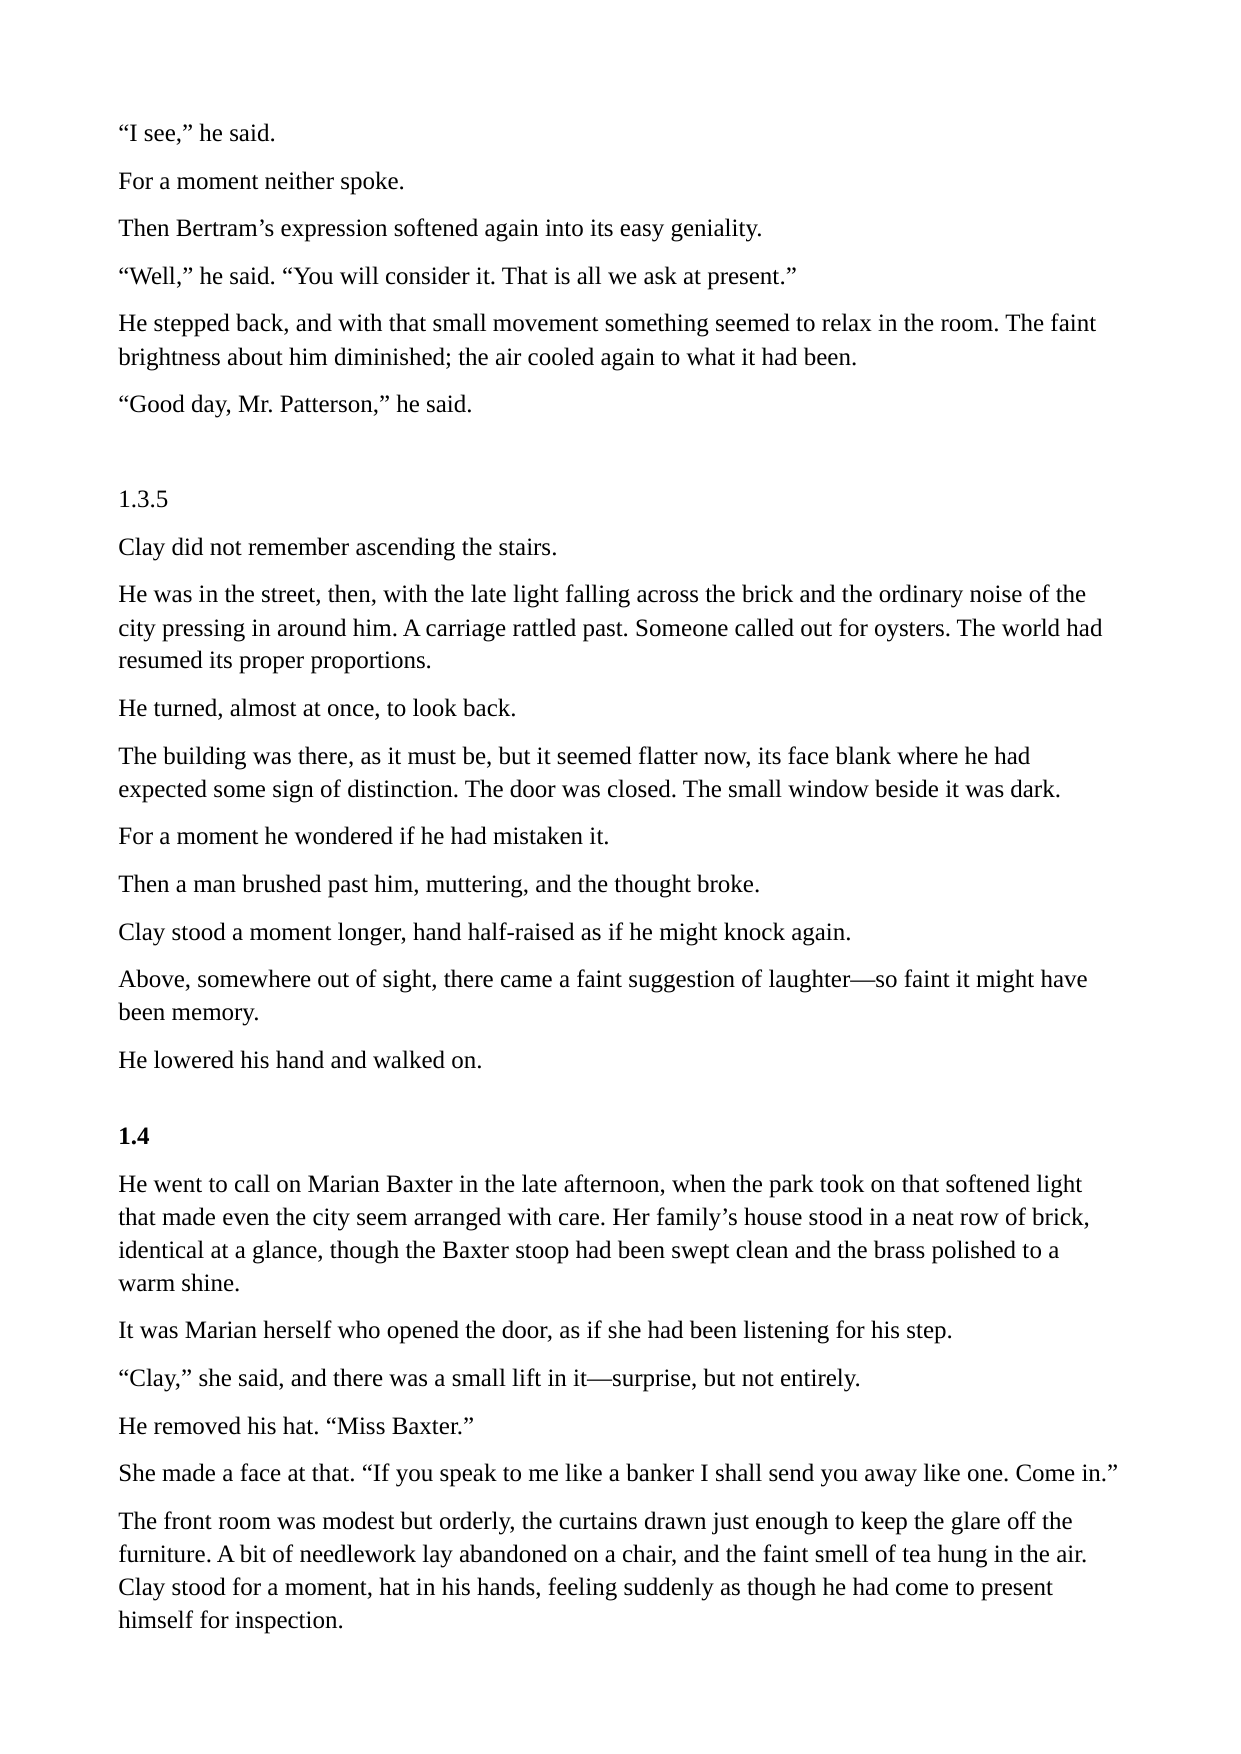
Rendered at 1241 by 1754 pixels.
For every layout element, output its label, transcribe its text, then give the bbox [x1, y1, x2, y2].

text The building was there, as it must be, but it seemed flatter now, its face blank where he had expected some sign of distinction. The door was closed. The small window beside it was dark. [118, 741, 1122, 803]
text “Clay,” she said, and there was a small lift in it—surprise, but not entirely. [118, 1363, 1122, 1392]
text It was Marian herself who opened the door, as if she had been listening for his step. [118, 1316, 1122, 1344]
text She made a face at that. “If you speak to me like a banker I shall send you away like one. Come in.” [118, 1458, 1122, 1487]
text “Well,” he said. “You will consider it. That is all we ask at present.” [118, 261, 1122, 290]
text 1.4 [118, 1121, 1122, 1150]
text Then a man brushed past him, muttering, and the thought broke. [118, 869, 1122, 898]
text The front room was modest but orderly, the curtains drawn just enough to keep the glare off the furniture. A bit of needlework lay abandoned on a chair, and the faint smell of tea hung in the air. Clay stood for a moment, hat in his hands, feeling suddenly as though he had come to present himself for inspection. [118, 1506, 1122, 1634]
text He went to call on Marian Baxter in the late afternoon, when the park took on that softened light that made even the city seem arranged with care. Her family’s house stood in a neat row of brick, identical at a glance, though the Baxter stoop had been swept clean and the brass polished to a warm shine. [118, 1169, 1122, 1297]
text He was in the street, then, with the late light falling across the brick and the ordinary noise of the city pressing in around him. A carriage rattled past. Someone called out for oysters. The world had resumed its proper proportions. [118, 579, 1122, 674]
text He turned, almost at once, to look back. [118, 693, 1122, 722]
text Above, somewhere out of sight, there came a faint suggestion of laughter—so faint it might have been memory. [118, 964, 1122, 1026]
text Clay did not remember ascending the stairs. [118, 532, 1122, 561]
text “Good day, Mr. Patterson,” he said. [118, 389, 1122, 418]
text Then Bertram’s expression softened again into its easy geniality. [118, 213, 1122, 242]
text “I see,” he said. [118, 118, 1122, 147]
text Clay stood a moment longer, hand half-raised as if he might knock again. [118, 917, 1122, 945]
text He lowered his hand and walked on. [118, 1045, 1122, 1074]
text He stepped back, and with that small movement something seemed to relax in the room. The faint brightness about him diminished; the air cooled again to what it had been. [118, 308, 1122, 370]
text For a moment neither spoke. [118, 166, 1122, 194]
text 1.3.5 [118, 484, 1122, 513]
text He removed his hat. “Miss Baxter.” [118, 1411, 1122, 1439]
text For a moment he wondered if he had mistaken it. [118, 821, 1122, 850]
